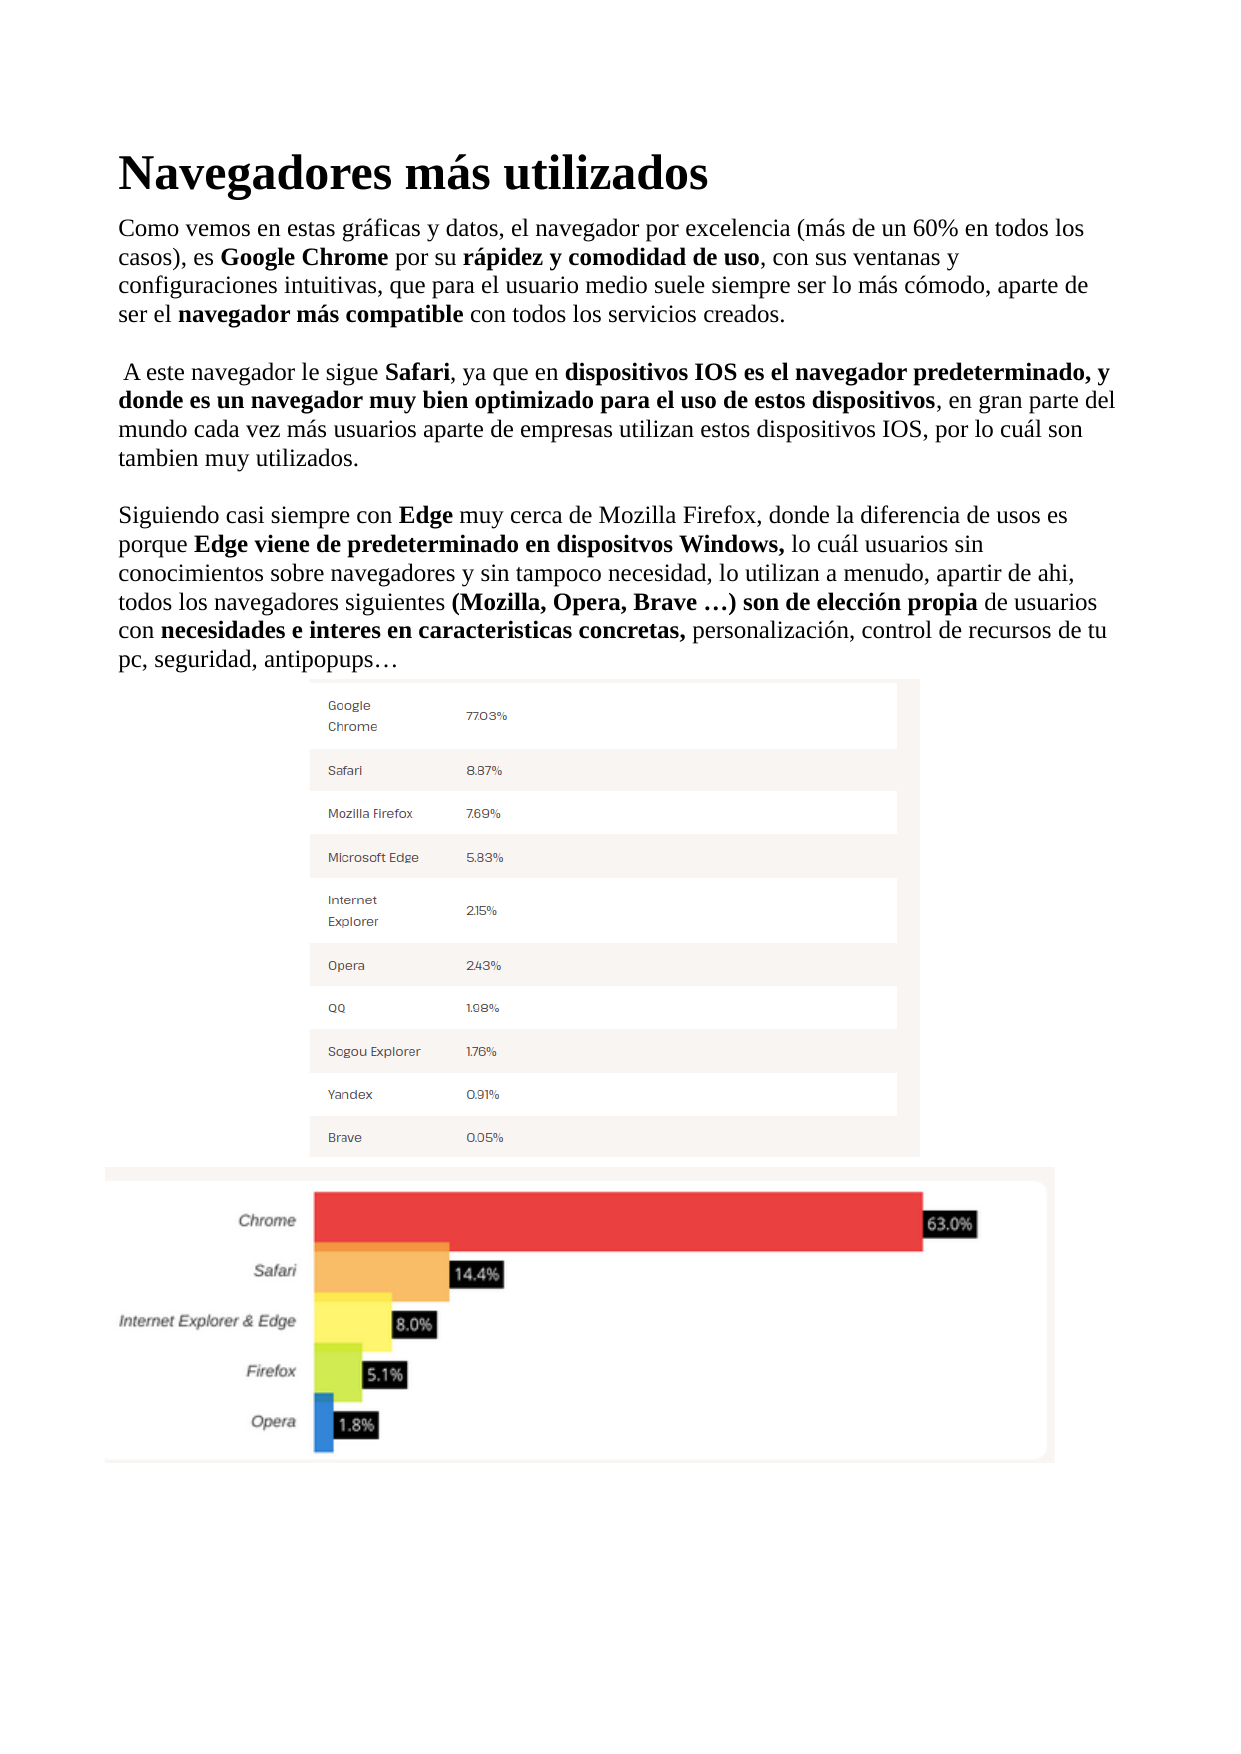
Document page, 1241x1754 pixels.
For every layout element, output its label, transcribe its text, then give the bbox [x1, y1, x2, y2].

picture [309, 679, 920, 1157]
text Como vemos en estas gráficas y datos, el navegador por excelencia (más de un 60% en todos los casos), es Google Chrome por su rápidez y comodidad de uso, con sus ventanas y configuraciones intuitivas, que para el usuario medio suele siempre ser lo más cómodo, aparte de ser el navegador más compatible con todos los servicios creados. [118, 213, 1122, 328]
subtitle Navegadores más utilizados [118, 143, 1122, 201]
picture [104, 1167, 1055, 1463]
text Siguiendo casi siempre con Edge muy cerca de Mozilla Firefox, donde la diferencia de usos es porque Edge viene de predeterminado en dispositvos Windows, lo cuál usuarios sin conocimientos sobre navegadores y sin tampoco necesidad, lo utilizan a menudo, apartir de ahi, todos los navegadores siguientes (Mozilla, Opera, Brave …) son de elección propia de usuarios con necesidades e interes en caracteristicas concretas, personalización, control de recursos de tu pc, seguridad, antipopups… [118, 501, 1122, 731]
text A este navegador le sigue Safari, ya que en dispositivos IOS es el navegador predeterminado, y donde es un navegador muy bien optimizado para el uso de estos dispositivos, en gran parte del mundo cada vez más usuarios aparte de empresas utilizan estos dispositivos IOS, por lo cuál son tambien muy utilizados. [118, 357, 1122, 472]
